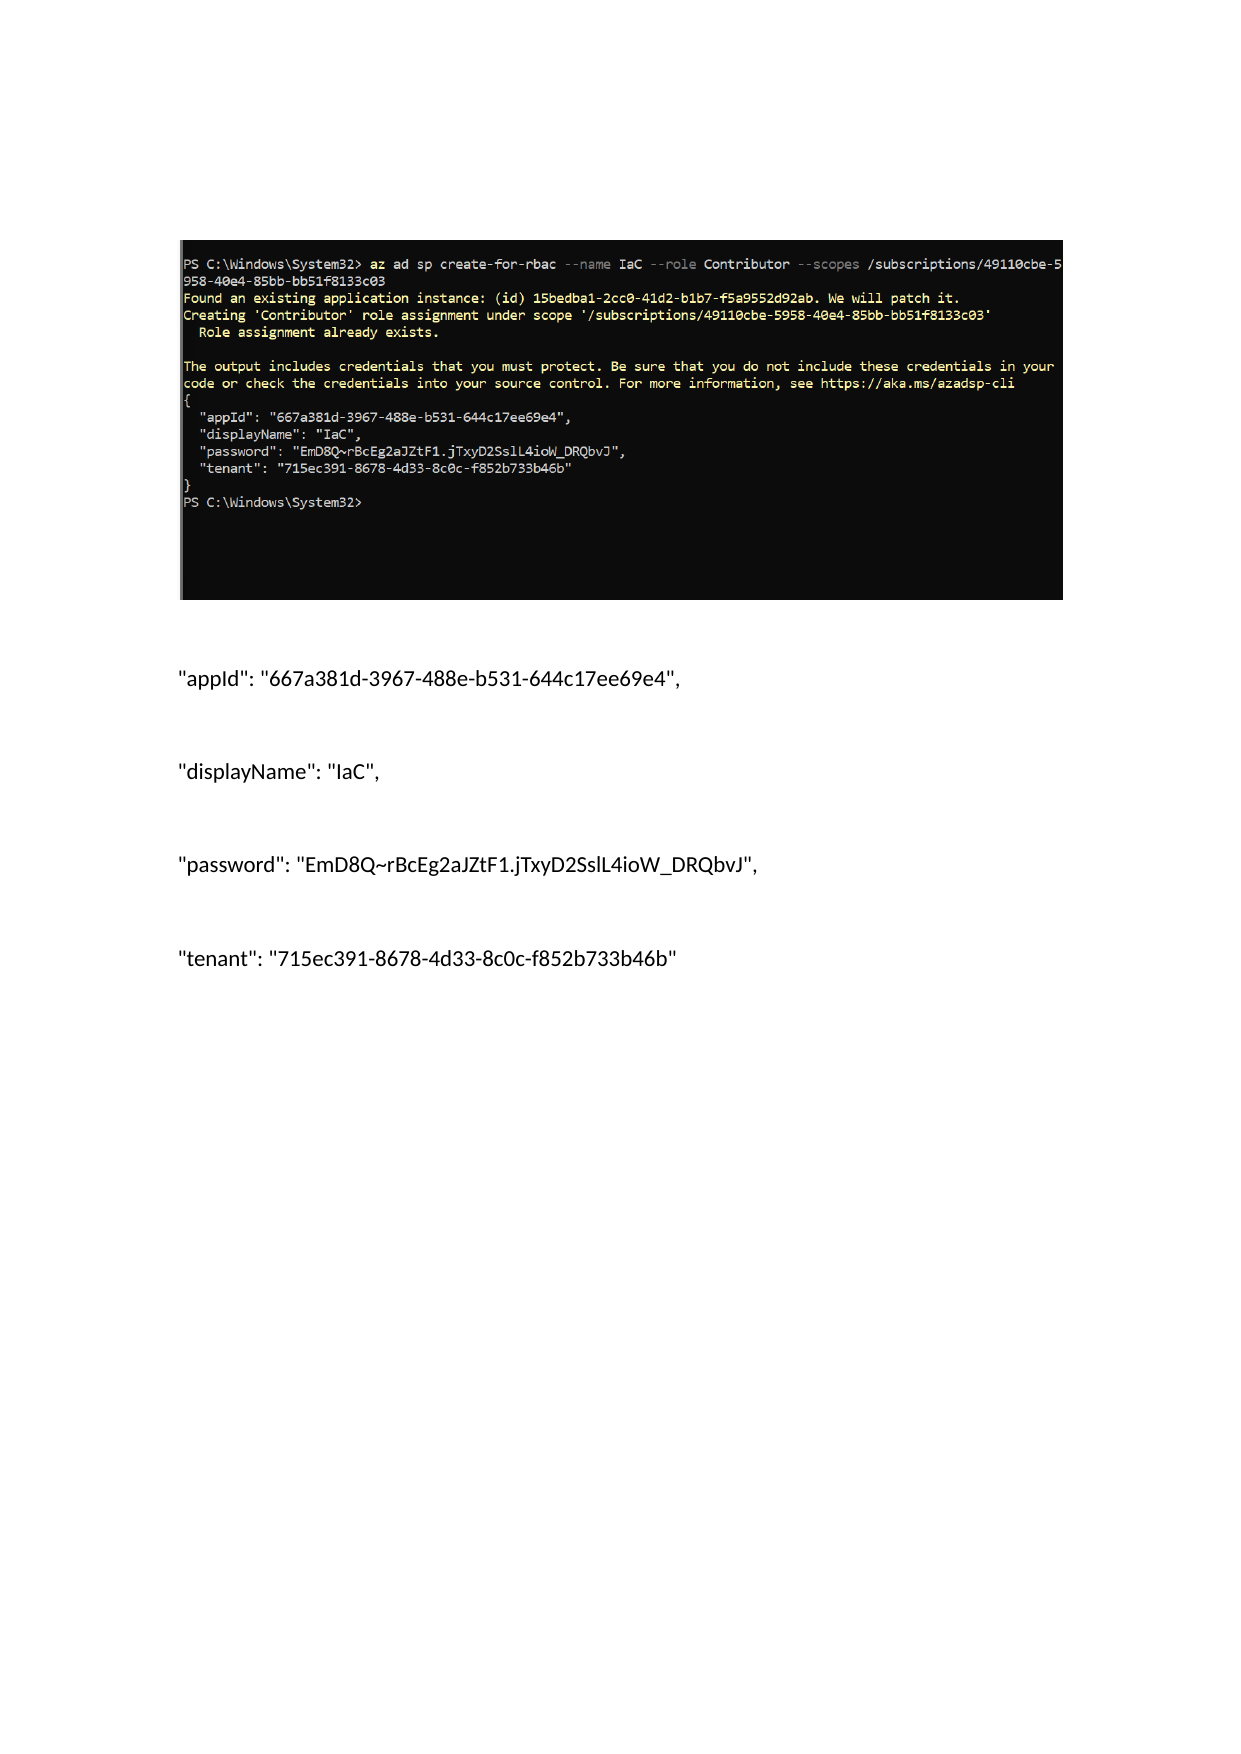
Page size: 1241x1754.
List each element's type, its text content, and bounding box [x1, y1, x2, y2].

text "displayName": "IaC", [177, 757, 1063, 786]
text "appId": "667a381d-3967-488e-b531-644c17ee69e4", [177, 664, 1063, 692]
text "tenant": "715ec391-8678-4d33-8c0c-f852b733b46b" [177, 944, 1063, 972]
text "password": "EmD8Q~rBcEg2aJZtF1.jTxyD2SslL4ioW_DRQbvJ", [177, 851, 1063, 879]
